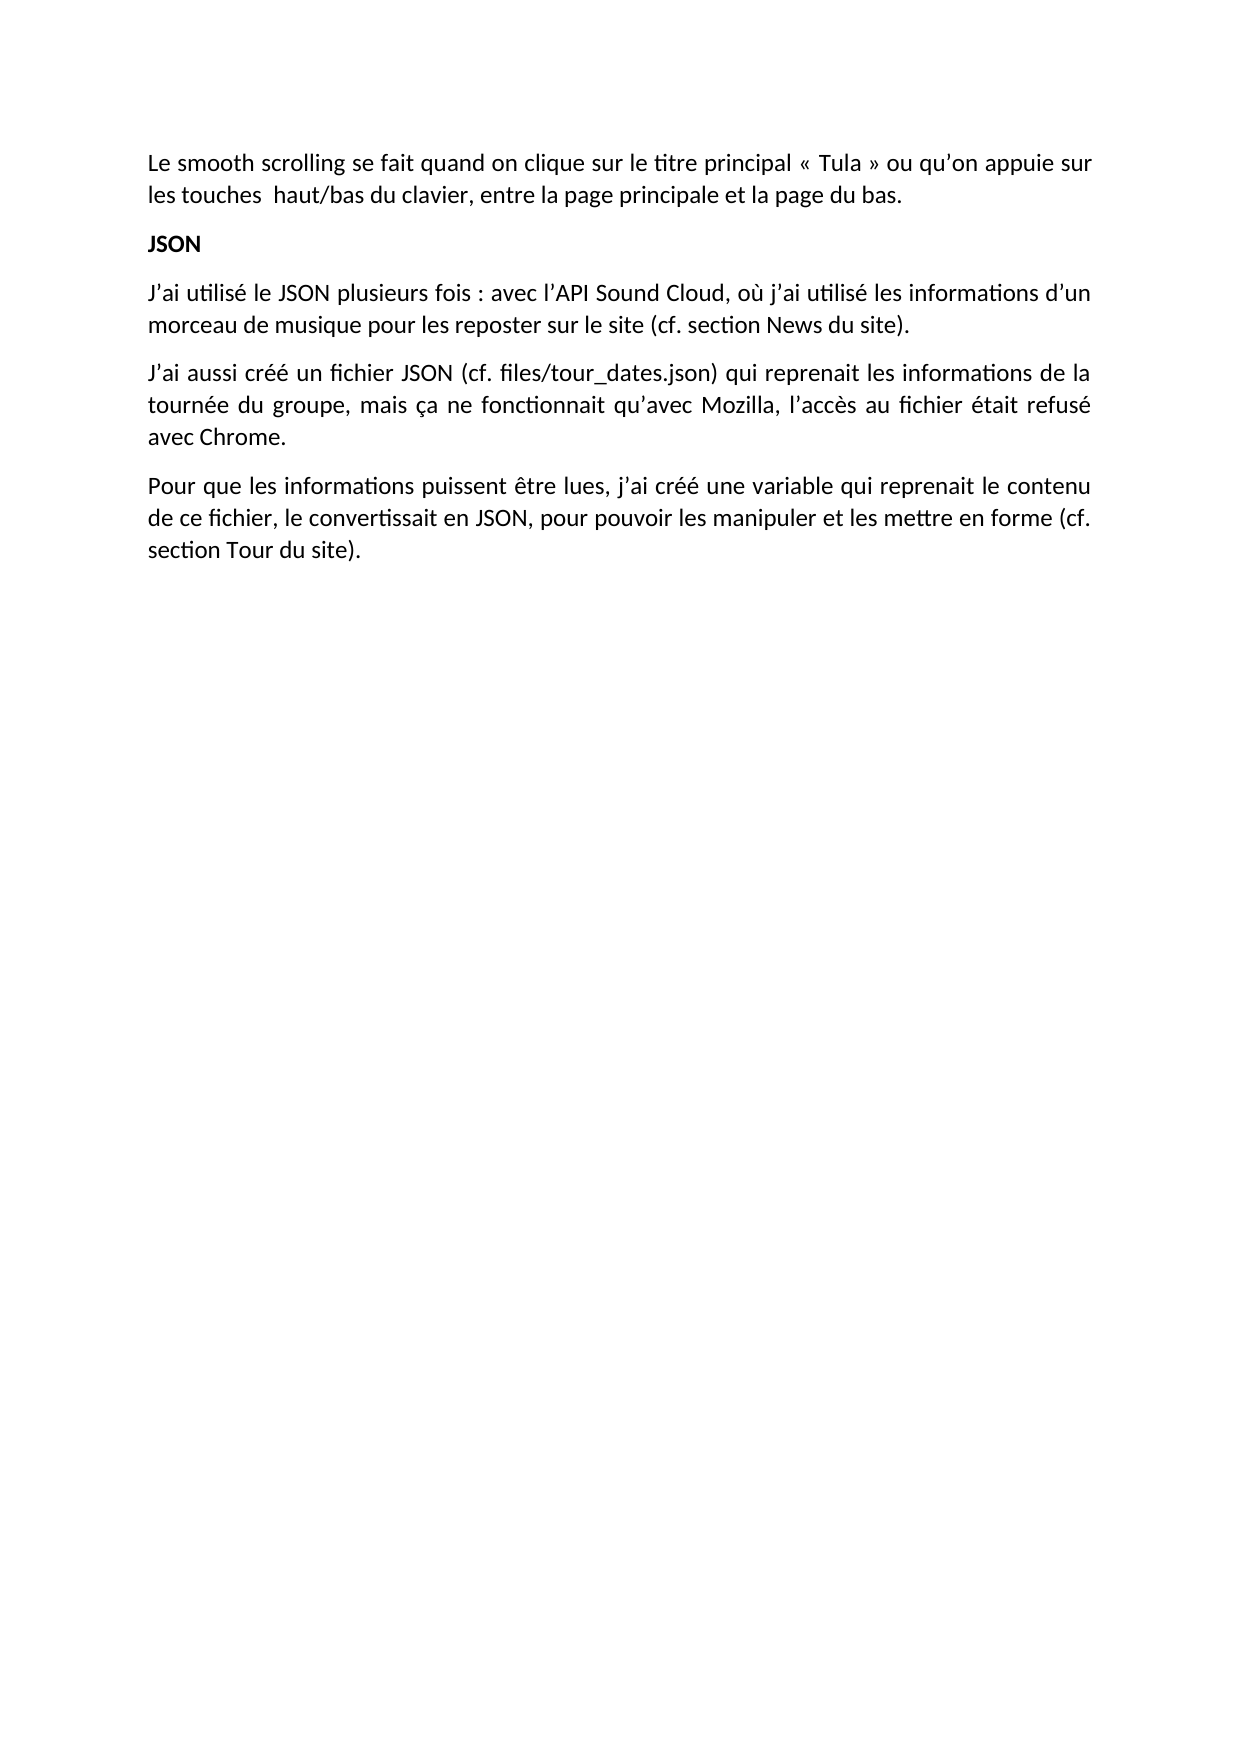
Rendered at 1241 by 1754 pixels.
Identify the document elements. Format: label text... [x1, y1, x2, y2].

text JSON [148, 228, 1093, 259]
text J’ai utilisé le JSON plusieurs fois : avec l’API Sound Cloud, où j’ai utilisé les informations d’un morceau de musique pour les reposter sur le site (cf. section News du site). [148, 277, 1093, 339]
text J’ai aussi créé un fichier JSON (cf. files/tour_dates.json) qui reprenait les informations de la tournée du groupe, mais ça ne fonctionnait qu’avec Mozilla, l’accès au fichier était refusé avec Chrome. [148, 357, 1093, 452]
text Le smooth scrolling se fait quand on clique sur le titre principal « Tula » ou qu’on appuie sur les touches haut/bas du clavier, entre la page principale et la page du bas. [148, 148, 1093, 210]
text Pour que les informations puissent être lues, j’ai créé une variable qui reprenait le contenu de ce fichier, le convertissait en JSON, pour pouvoir les manipuler et les mettre en forme (cf. section Tour du site). [148, 470, 1093, 564]
